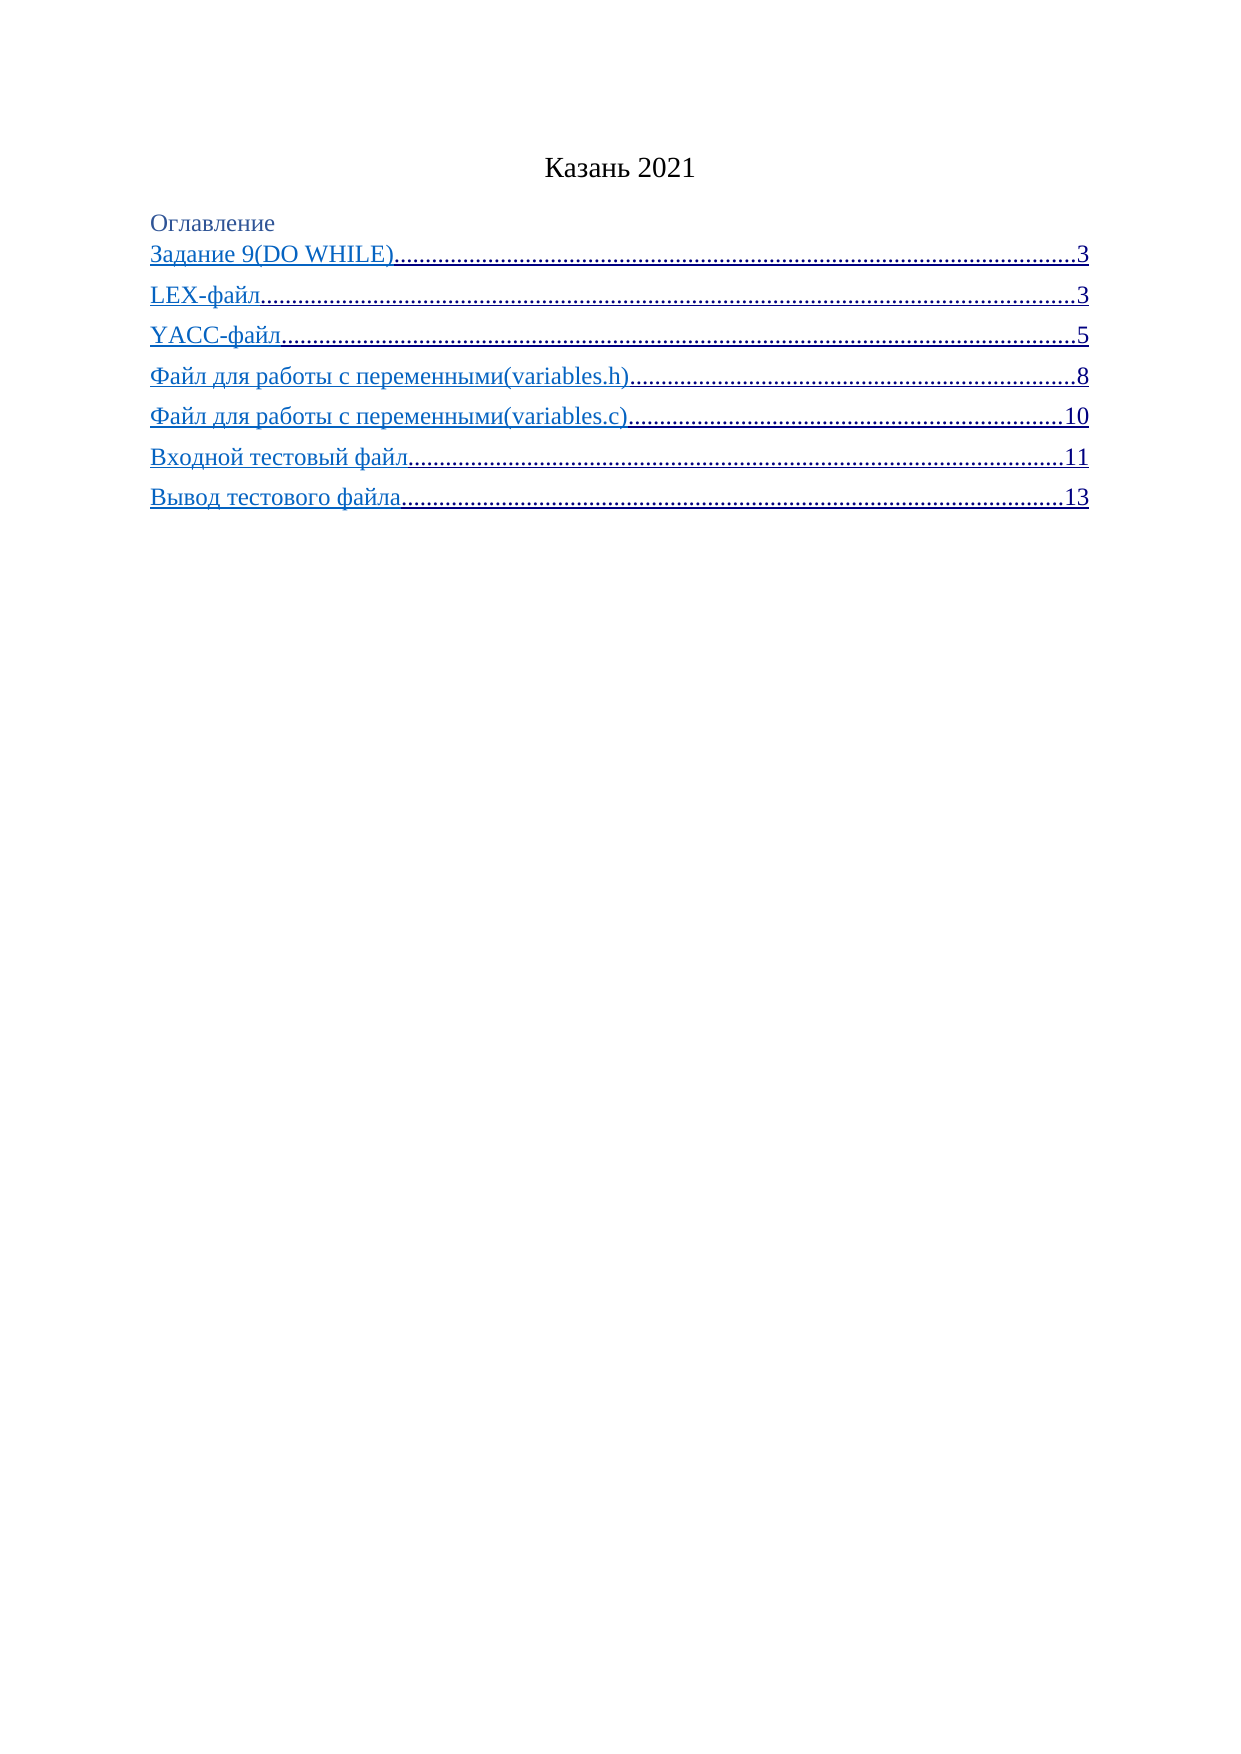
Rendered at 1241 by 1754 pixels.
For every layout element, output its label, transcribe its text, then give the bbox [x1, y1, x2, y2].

text Входной тестовый файл 11 [150, 442, 1090, 471]
text YACC-файл 5 [150, 320, 1090, 349]
text Оглавление [150, 208, 1090, 237]
text Казань 2021 [150, 150, 1090, 183]
text Задание 9(DO WHILE) 3 [150, 239, 1090, 268]
text Файл для работы с переменными(variables.c) 10 [150, 401, 1090, 430]
text Вывод тестового файла 13 [150, 482, 1090, 511]
text Файл для работы с переменными(variables.h) 8 [150, 361, 1090, 389]
text LEX-файл 3 [150, 280, 1090, 308]
